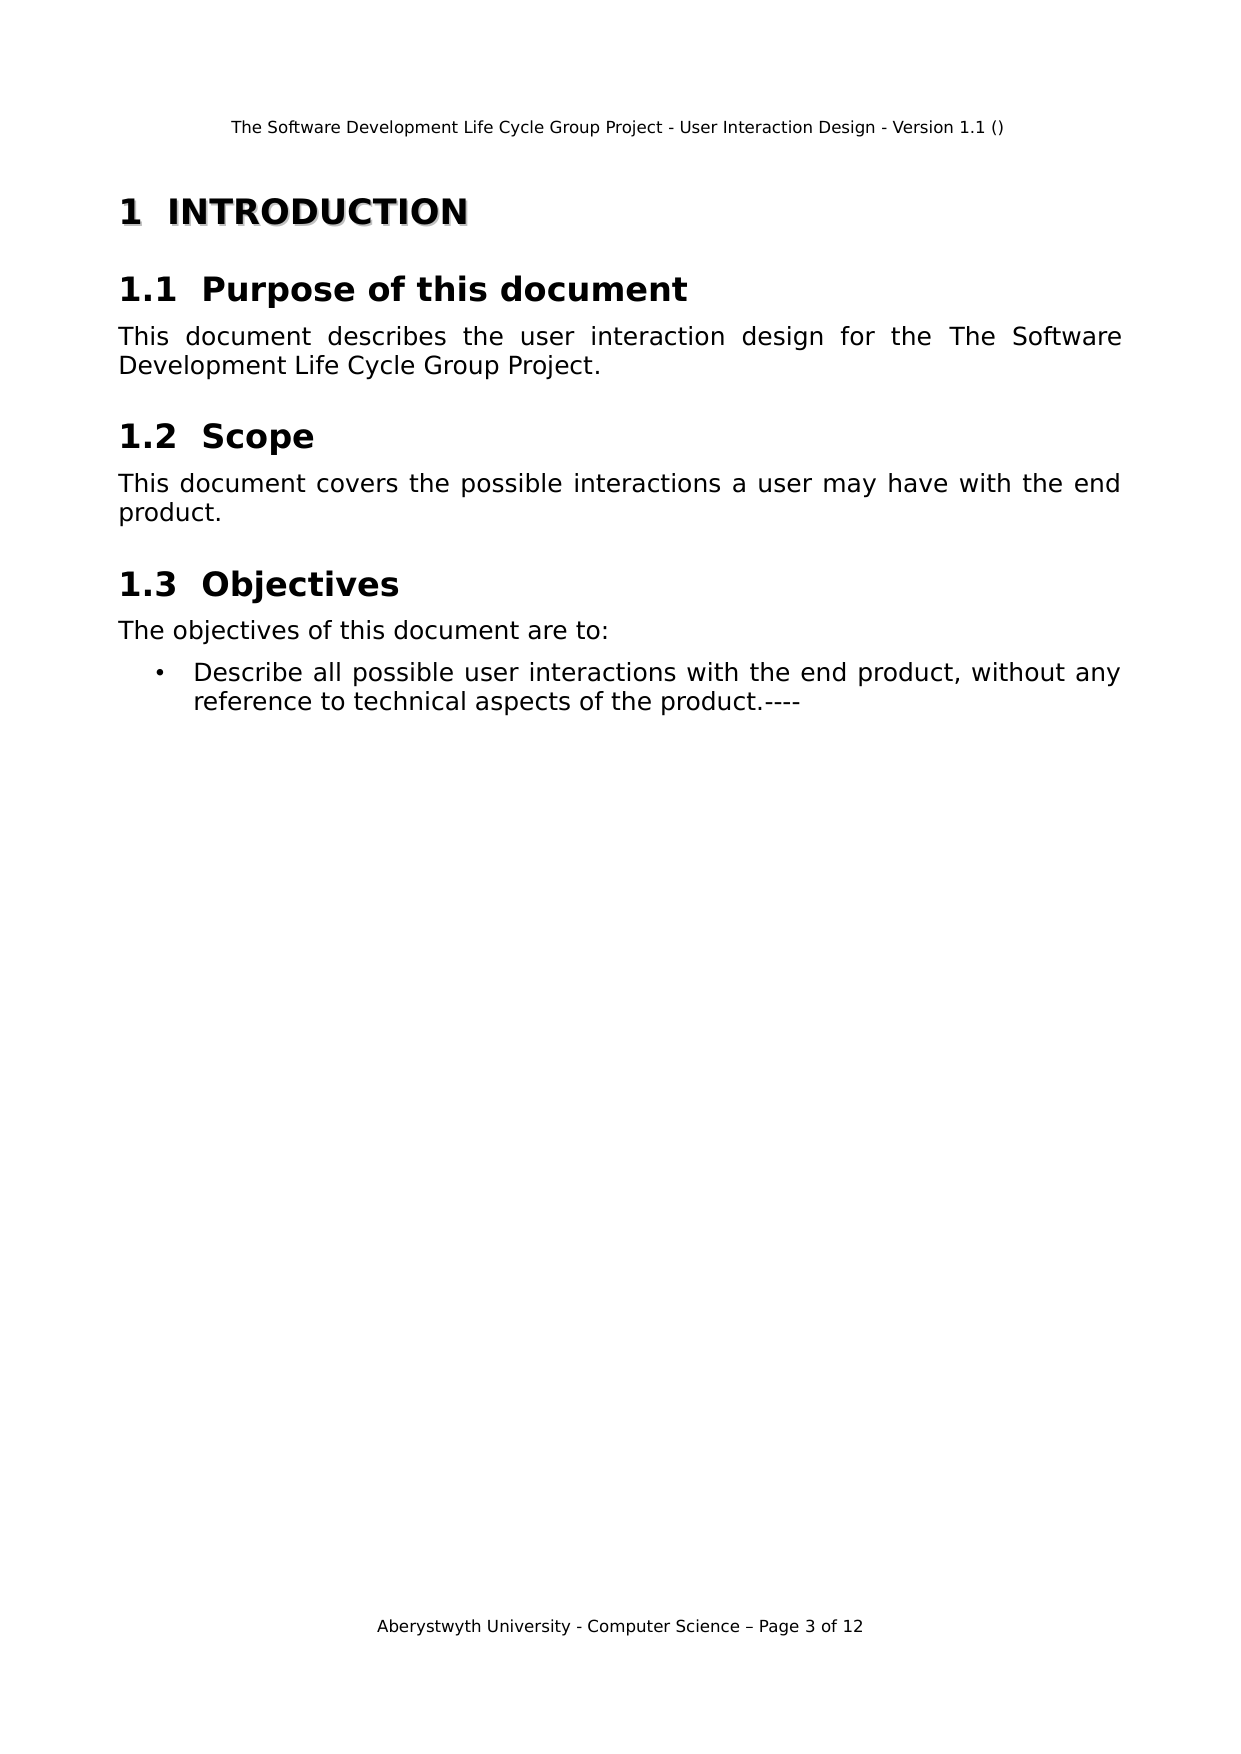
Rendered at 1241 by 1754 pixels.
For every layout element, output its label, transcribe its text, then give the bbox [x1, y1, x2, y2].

subtitle Objectives [118, 565, 1122, 604]
subtitle Purpose of this document [118, 270, 1122, 309]
text This document describes the user interaction design for the The Software Development Life Cycle Group Project. [118, 322, 1122, 380]
list Describe all possible user interactions with the end product, without any reference to technical aspects of the product.­---- [156, 658, 1122, 717]
text The objectives of this document are to: [118, 617, 1122, 646]
subtitle Scope [118, 418, 1122, 457]
text This document covers the possible interactions a user may have with the end product. [118, 469, 1122, 527]
subtitle INTRODUCTION [118, 192, 1122, 233]
